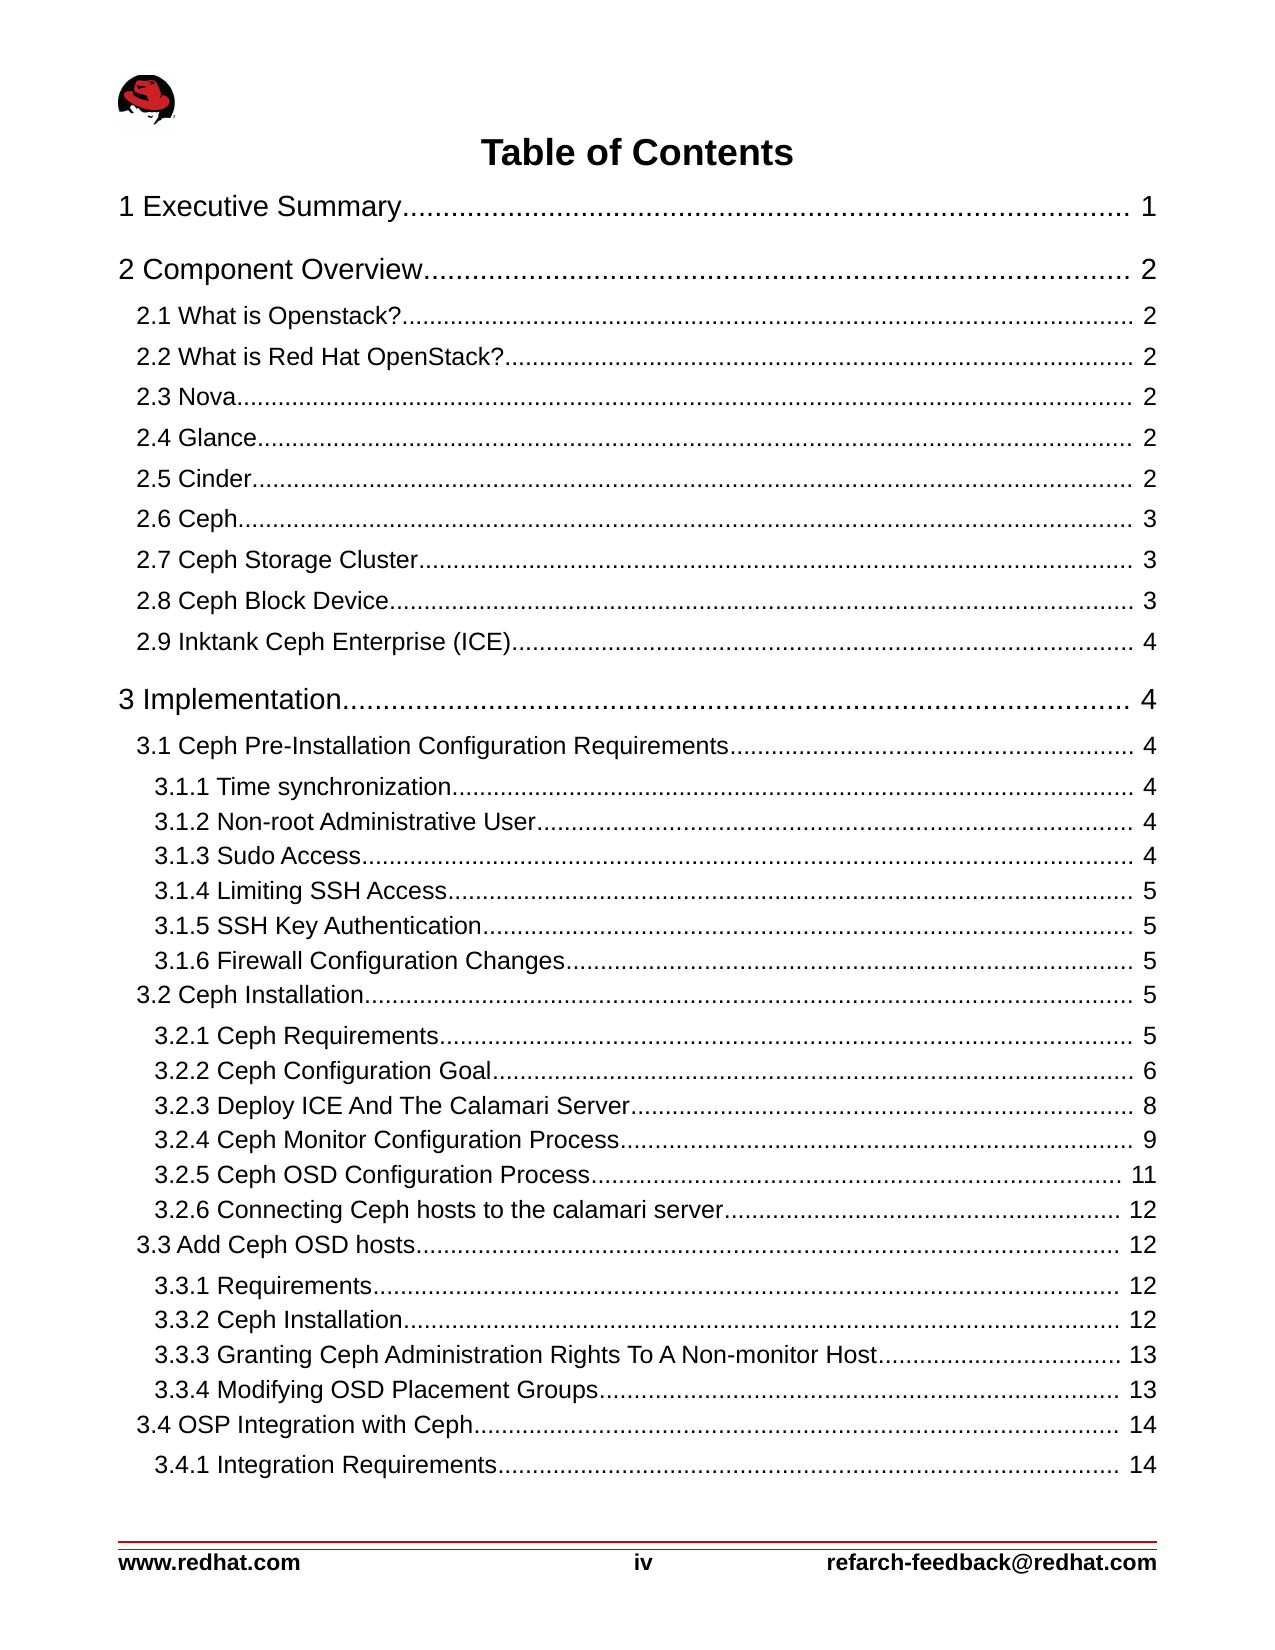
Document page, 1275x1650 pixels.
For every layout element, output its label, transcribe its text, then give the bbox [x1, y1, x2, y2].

text 3.1.5 SSH Key Authentication 5 [154, 911, 1157, 939]
text 3.3 Add Ceph OSD hosts 12 [136, 1230, 1157, 1259]
text 2 Component Overview 2 [118, 252, 1157, 286]
text 3.3.2 Ceph Installation 12 [154, 1305, 1157, 1334]
text 2.2 What is Red Hat OpenStack? 2 [136, 342, 1157, 370]
text 3.2 Ceph Installation 5 [136, 980, 1157, 1009]
text 2.4 Glance 2 [136, 423, 1157, 452]
text 3.1.1 Time synchronization 4 [154, 772, 1157, 800]
text 1 Executive Summary 1 [118, 189, 1157, 222]
text 2.7 Ceph Storage Cluster 3 [136, 545, 1157, 574]
picture [118, 75, 176, 131]
text 3.1.3 Sudo Access 4 [154, 841, 1157, 870]
text 3.2.3 Deploy ICE And The Calamari Server 8 [154, 1091, 1157, 1119]
text 3.1.2 Non-root Administrative User 4 [154, 806, 1157, 835]
text 3.4 OSP Integration with Ceph 14 [136, 1410, 1157, 1438]
subtitle Table of Contents [118, 131, 1157, 174]
text 2.9 Inktank Ceph Enterprise (ICE) 4 [136, 627, 1157, 655]
text 3.1 Ceph Pre-Installation Configuration Requirements 4 [136, 731, 1157, 760]
text 3.3.1 Requirements 12 [154, 1271, 1157, 1299]
text 3.2.6 Connecting Ceph hosts to the calamari server 12 [154, 1195, 1157, 1224]
text 3.2.1 Ceph Requirements 5 [154, 1021, 1157, 1050]
text 3 Implementation 4 [118, 682, 1157, 716]
text 3.3.3 Granting Ceph Administration Rights To A Non-monitor Host 13 [154, 1340, 1157, 1369]
text 3.2.5 Ceph OSD Configuration Process 11 [154, 1160, 1157, 1189]
text 3.2.2 Ceph Configuration Goal 6 [154, 1056, 1157, 1085]
text 3.2.4 Ceph Monitor Configuration Process 9 [154, 1126, 1157, 1154]
text 2.1 What is Openstack? 2 [136, 301, 1157, 329]
text 3.4.1 Integration Requirements 14 [154, 1451, 1157, 1479]
text 2.5 Cinder 2 [136, 464, 1157, 492]
text 3.1.6 Firewall Configuration Changes 5 [154, 946, 1157, 974]
text 2.6 Ceph 3 [136, 504, 1157, 533]
text 2.8 Ceph Block Device 3 [136, 586, 1157, 615]
text 2.3 Nova 2 [136, 382, 1157, 411]
text 3.3.4 Modifying OSD Placement Groups 13 [154, 1375, 1157, 1404]
text 3.1.4 Limiting SSH Access 5 [154, 876, 1157, 905]
